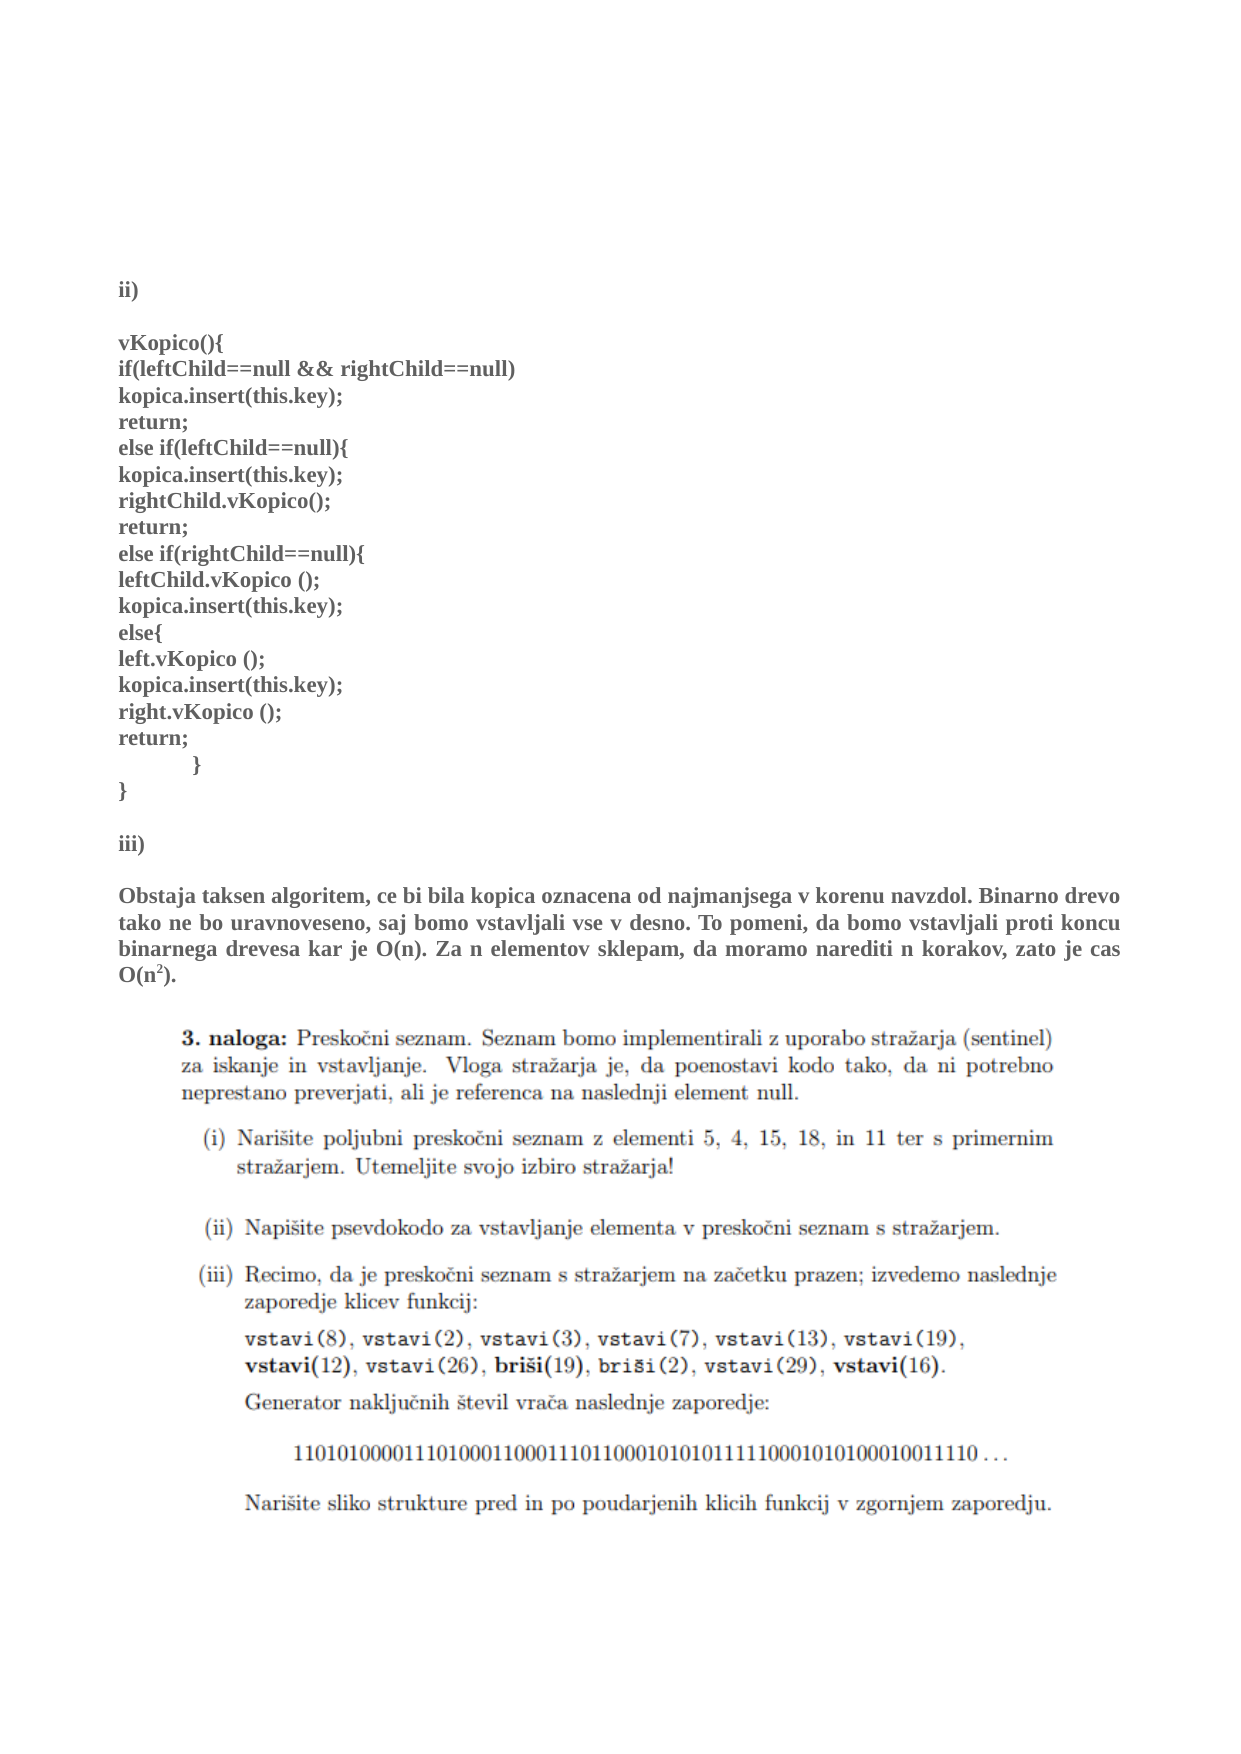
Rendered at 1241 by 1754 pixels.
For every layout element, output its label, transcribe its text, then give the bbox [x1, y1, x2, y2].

picture [155, 1014, 1085, 1560]
text vKopico(){ [118, 329, 1122, 355]
text if(leftChild==null && rightChild==null) [118, 355, 1122, 382]
text kopica.insert(this.key); [118, 461, 1122, 487]
text Obstaja taksen algoritem, ce bi bila kopica oznacena od najmanjsega v korenu navzdol. Binarno drevo tako ne bo uravnoveseno, saj bomo vstavljali vse v desno. To pomeni, da bomo vstavljali proti koncu binarnega drevesa kar je O(n). Za n elementov sklepam, da moramo narediti n korakov, zato je cas O(n2). [118, 882, 1122, 988]
text else if(rightChild==null){ [118, 540, 1122, 566]
text return; [118, 408, 1122, 434]
text return; [118, 724, 1122, 751]
text return; [118, 513, 1122, 540]
text right.vKopico (); [118, 698, 1122, 724]
text } [118, 751, 1122, 777]
text ii) [118, 276, 1122, 303]
text } [118, 777, 1122, 803]
text else{ [118, 619, 1122, 645]
text leftChild.vKopico (); [118, 566, 1122, 592]
text iii) [118, 830, 1122, 856]
text left.vKopico (); [118, 645, 1122, 672]
text kopica.insert(this.key); [118, 382, 1122, 408]
text else if(leftChild==null){ [118, 434, 1122, 461]
text rightChild.vKopico(); [118, 487, 1122, 513]
text kopica.insert(this.key); [118, 592, 1122, 619]
text kopica.insert(this.key); [118, 672, 1122, 698]
